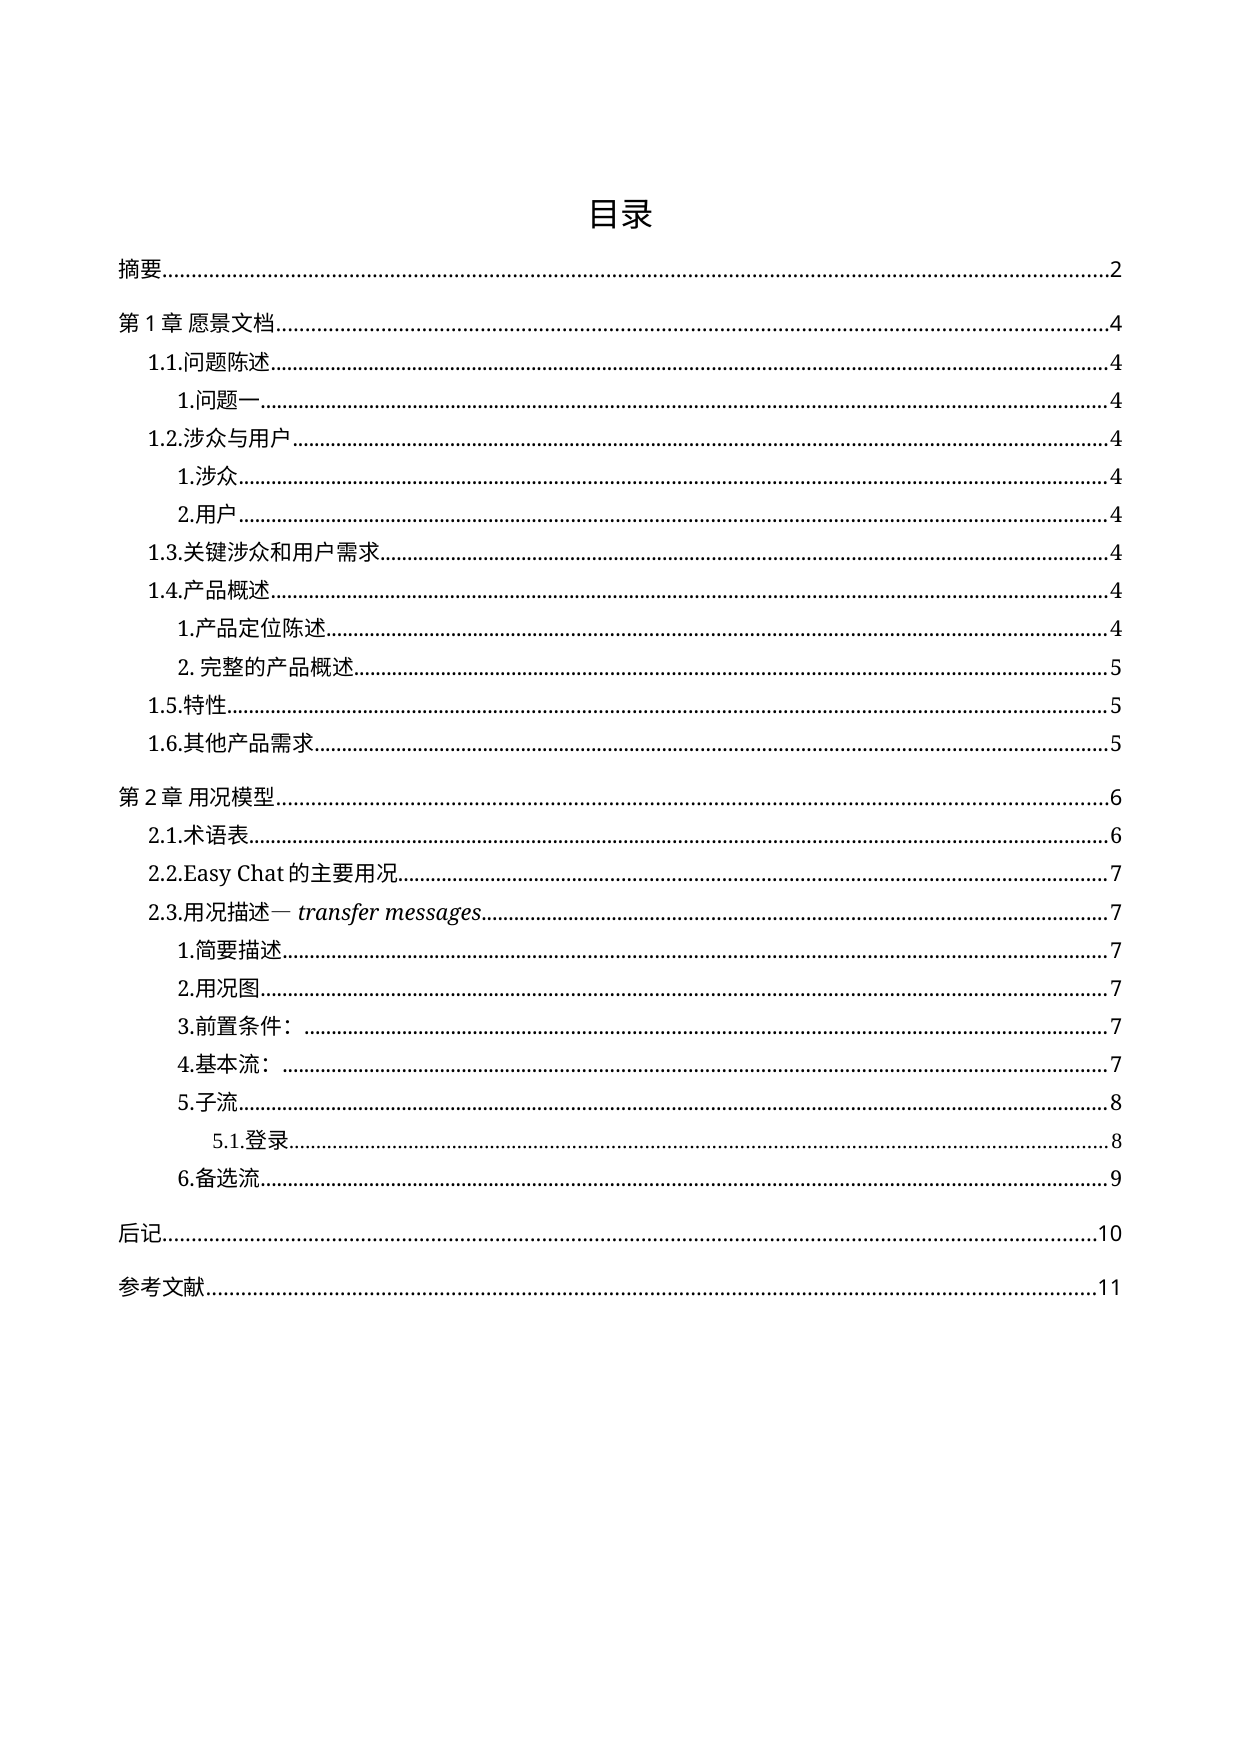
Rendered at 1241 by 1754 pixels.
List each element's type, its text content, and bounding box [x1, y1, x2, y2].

text 2.用况图 7 [177, 971, 1122, 1003]
text 1.问题一 4 [177, 383, 1122, 414]
text 2.2.Easy Chat的主要用况 7 [148, 856, 1122, 888]
text 后记 10 [118, 1216, 1122, 1247]
text 2. 完整的产品概述 5 [177, 649, 1122, 681]
text 1.1.问题陈述 4 [148, 344, 1122, 376]
text 第2章 用况模型 6 [118, 780, 1122, 812]
text 1.涉众 4 [177, 459, 1122, 491]
text 2.用户 4 [177, 497, 1122, 529]
text 摘要 2 [118, 252, 1122, 284]
text 3.前置条件： 7 [177, 1009, 1122, 1041]
text 1.产品定位陈述 4 [177, 611, 1122, 643]
text 1.2.涉众与用户 4 [148, 421, 1122, 453]
text 1.简要描述 7 [177, 933, 1122, 964]
text 参考文献 11 [118, 1270, 1122, 1302]
text 6.备选流 9 [177, 1161, 1122, 1193]
text 5.1.登录 8 [207, 1123, 1122, 1155]
text 4.基本流： 7 [177, 1047, 1122, 1079]
text 1.4.产品概述 4 [148, 573, 1122, 605]
text 第1章 愿景文档 4 [118, 306, 1122, 338]
text 1.5.特性 5 [148, 688, 1122, 719]
text 1.6.其他产品需求 5 [148, 726, 1122, 758]
text 2.3.用况描述— transfer messages 7 [148, 894, 1122, 926]
text 1.3.关键涉众和用户需求 4 [148, 535, 1122, 567]
text 2.1.术语表 6 [148, 818, 1122, 850]
subtitle 目录 [118, 188, 1122, 236]
text 5.子流 8 [177, 1085, 1122, 1117]
